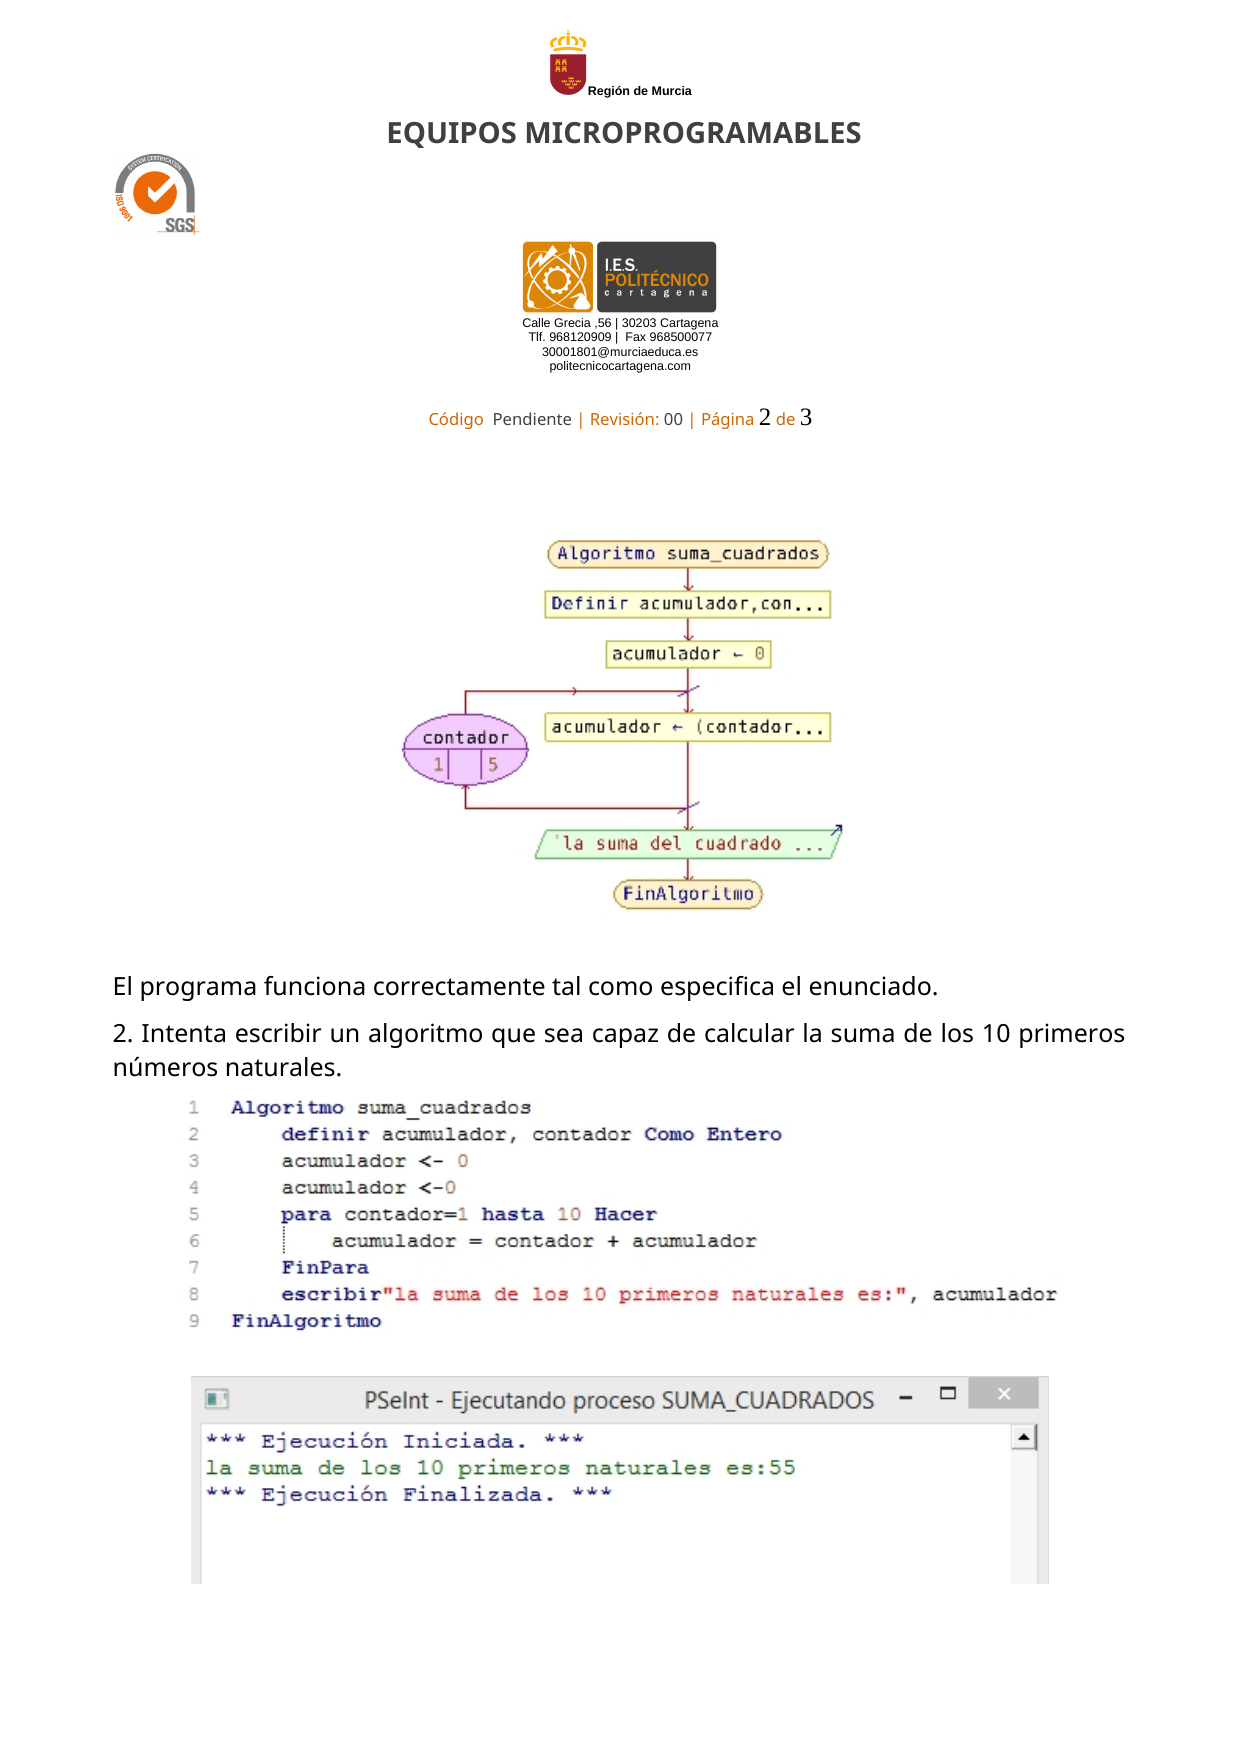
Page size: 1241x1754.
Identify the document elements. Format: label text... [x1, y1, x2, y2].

picture [177, 1095, 1064, 1335]
picture [519, 237, 721, 316]
picture [112, 151, 202, 238]
picture [191, 1376, 1049, 1584]
text 2. Intenta escribir un algoritmo que sea capaz de calcular la suma de los 10 primeros números naturales. [112, 1015, 1128, 1083]
picture [393, 525, 847, 922]
text El programa funciona correctamente tal como especifica el enunciado. [112, 969, 1128, 1003]
